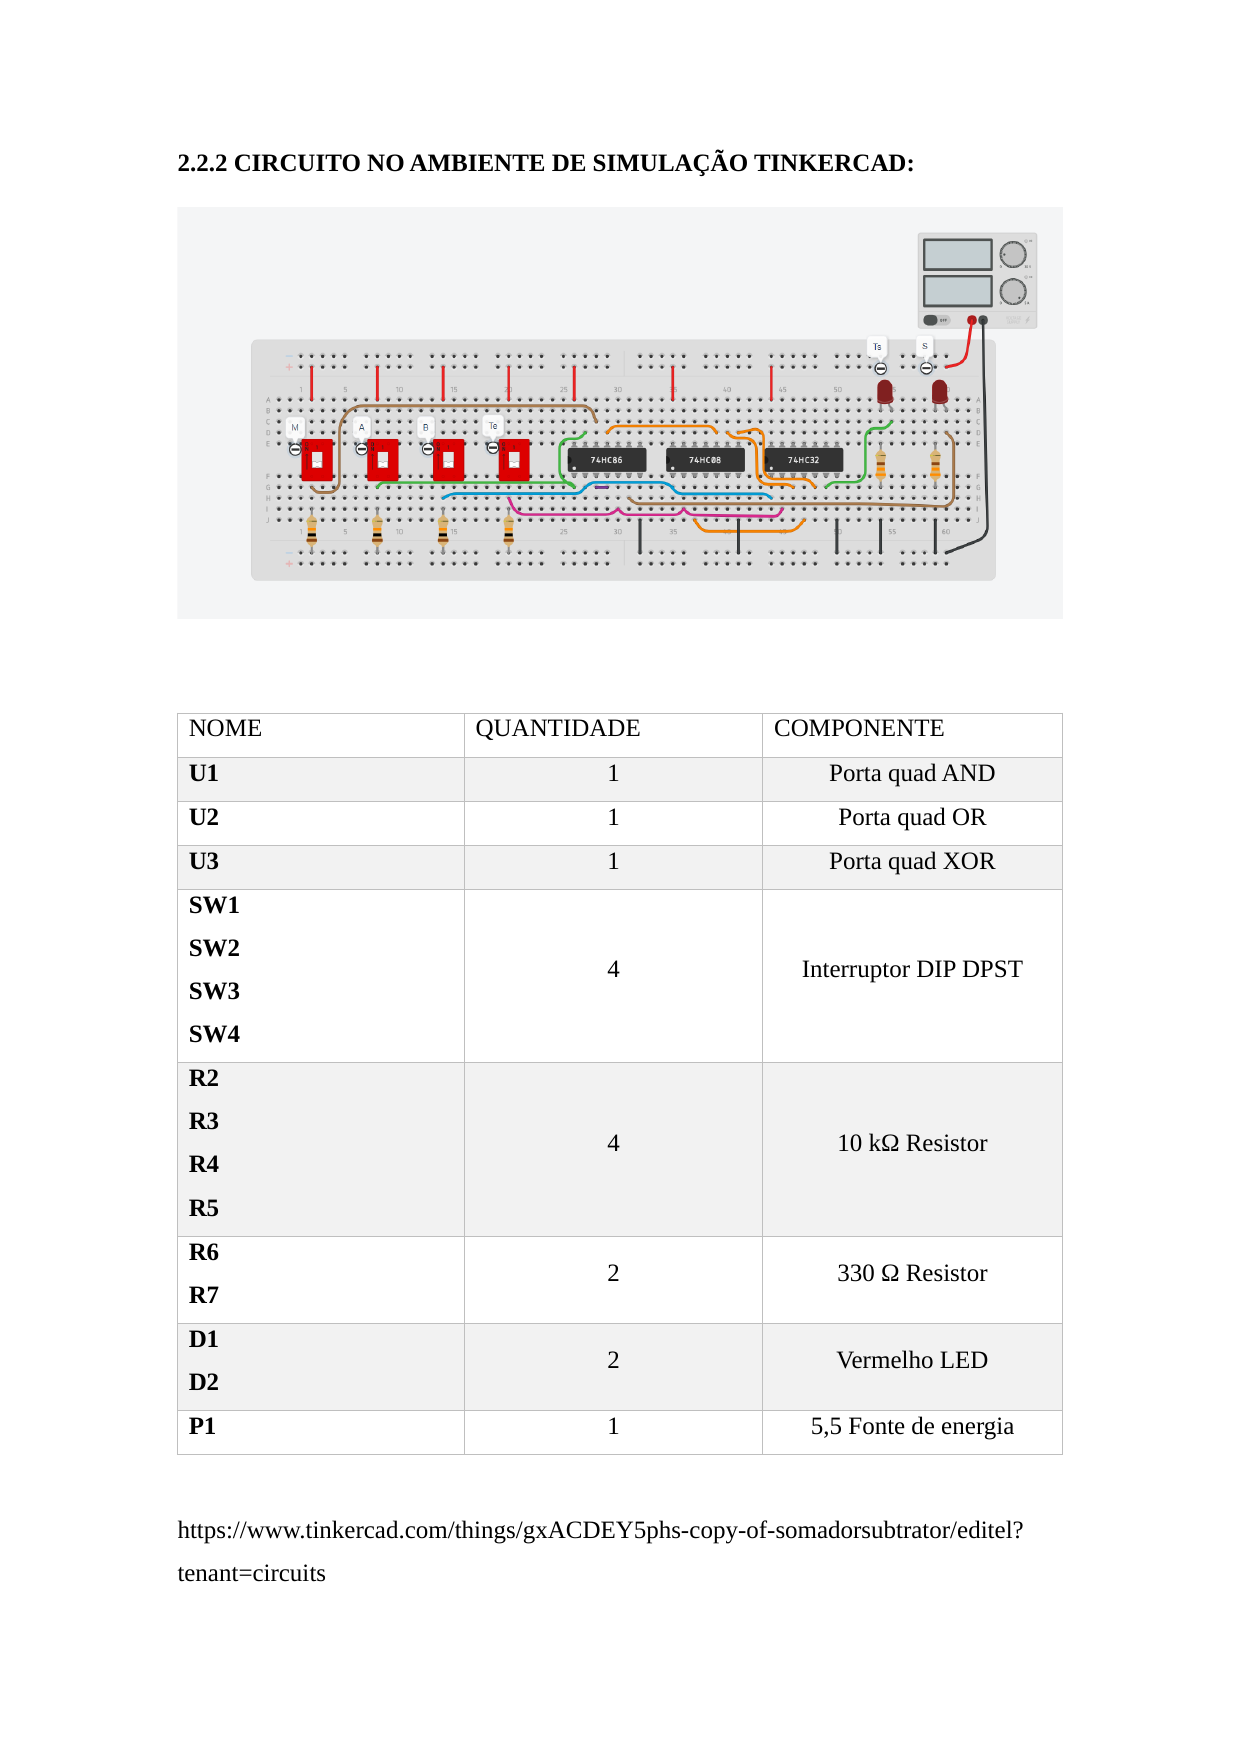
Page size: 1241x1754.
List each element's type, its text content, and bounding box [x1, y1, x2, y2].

table_cell Vermelho LED [763, 1324, 1062, 1410]
table_cell Porta quad XOR [763, 846, 1062, 889]
picture [177, 207, 1063, 619]
table_cell U1 [178, 758, 464, 801]
table_cell SW1 SW2 SW3 SW4 [178, 890, 464, 1062]
table_cell 10 kΩ Resistor [763, 1063, 1062, 1236]
table_cell Porta quad AND [763, 758, 1062, 801]
table_cell U3 [178, 846, 464, 889]
table_header COMPONENTE [763, 714, 1062, 757]
text https://www.tinkercad.com/things/gxACDEY5phs-copy-of-somadorsubtrator/editel?tenant=circuits [177, 1515, 1063, 1587]
table_cell 2 [465, 1237, 762, 1323]
table_cell Interruptor DIP DPST [763, 890, 1062, 1062]
table_cell 1 [465, 802, 762, 845]
table_header NOME [178, 714, 464, 757]
table_cell 1 [465, 758, 762, 801]
table_cell 5,5 Fonte de energia [763, 1411, 1062, 1454]
table_cell P1 [178, 1411, 464, 1454]
table_cell 1 [465, 1411, 762, 1454]
table_cell 2 [465, 1324, 762, 1410]
table_header QUANTIDADE [465, 714, 762, 757]
table_cell 4 [465, 1063, 762, 1236]
table_cell R2 R3 R4 R5 [178, 1063, 464, 1236]
text 2.2.2 CIRCUITO NO AMBIENTE DE SIMULAÇÃO TINKERCAD: [177, 148, 1063, 176]
table_cell U2 [178, 802, 464, 845]
table_cell 4 [465, 890, 762, 1062]
table_cell R6 R7 [178, 1237, 464, 1323]
table_cell Porta quad OR [763, 802, 1062, 845]
table_cell 1 [465, 846, 762, 889]
table_cell 330 Ω Resistor [763, 1237, 1062, 1323]
table_cell D1 D2 [178, 1324, 464, 1410]
